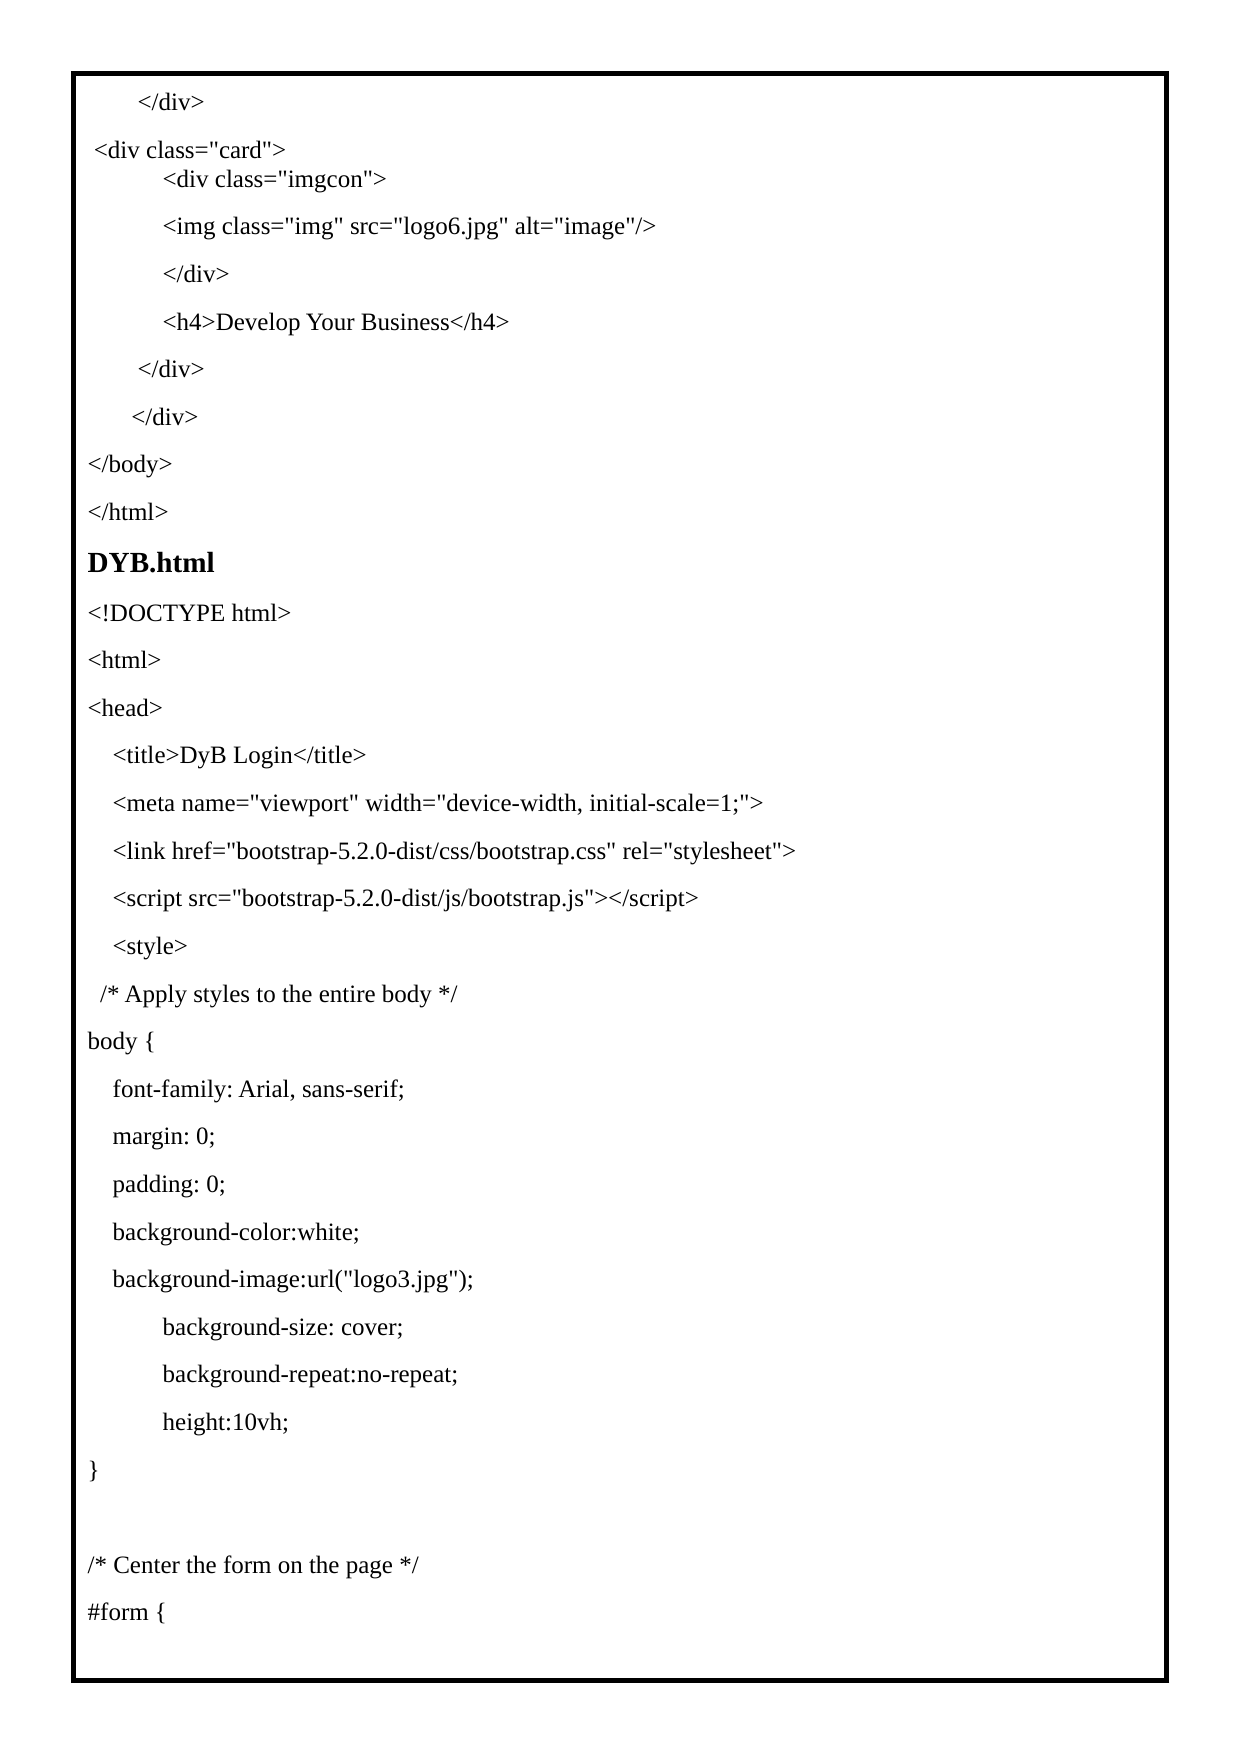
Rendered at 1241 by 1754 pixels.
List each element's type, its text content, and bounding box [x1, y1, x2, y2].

text <script src="bootstrap-5.2.0-dist/js/bootstrap.js"></script> [87, 883, 1153, 912]
text #form { [87, 1597, 1153, 1626]
text <meta name="viewport" width="device-width, initial-scale=1;"> [87, 788, 1153, 817]
text /* Apply styles to the entire body */ [87, 979, 1153, 1007]
text /* Center the form on the page */ [87, 1550, 1153, 1579]
text </body> [87, 449, 1153, 478]
text DYB.html [87, 545, 1153, 578]
text background-image:url("logo3.jpg"); [87, 1264, 1153, 1293]
text <title>DyB Login</title> [87, 741, 1153, 769]
text </div> [87, 402, 1153, 431]
text <link href="bootstrap-5.2.0-dist/css/bootstrap.css" rel="stylesheet"> [87, 836, 1153, 864]
text padding: 0; [87, 1169, 1153, 1198]
text margin: 0; [87, 1121, 1153, 1150]
text body { [87, 1026, 1153, 1055]
text </html> [87, 497, 1153, 526]
text <div class="card"> [87, 135, 1153, 164]
text background-repeat:no-repeat; [87, 1359, 1153, 1388]
text height:10vh; [87, 1407, 1153, 1436]
text </div> [87, 87, 1153, 116]
text </div> [87, 354, 1153, 383]
text <html> [87, 645, 1153, 674]
text font-family: Arial, sans-serif; [87, 1074, 1153, 1103]
text } [87, 1455, 1153, 1483]
text </div> [87, 259, 1153, 288]
text <!DOCTYPE html> [87, 598, 1153, 627]
text background-size: cover; [87, 1312, 1153, 1341]
text background-color:white; [87, 1217, 1153, 1245]
text <head> [87, 693, 1153, 722]
text <h4>Develop Your Business</h4> [87, 307, 1153, 335]
text <img class="img" src="logo6.jpg" alt="image"/> [87, 211, 1153, 240]
text <style> [87, 931, 1153, 960]
text <div class="imgcon"> [87, 164, 1153, 193]
